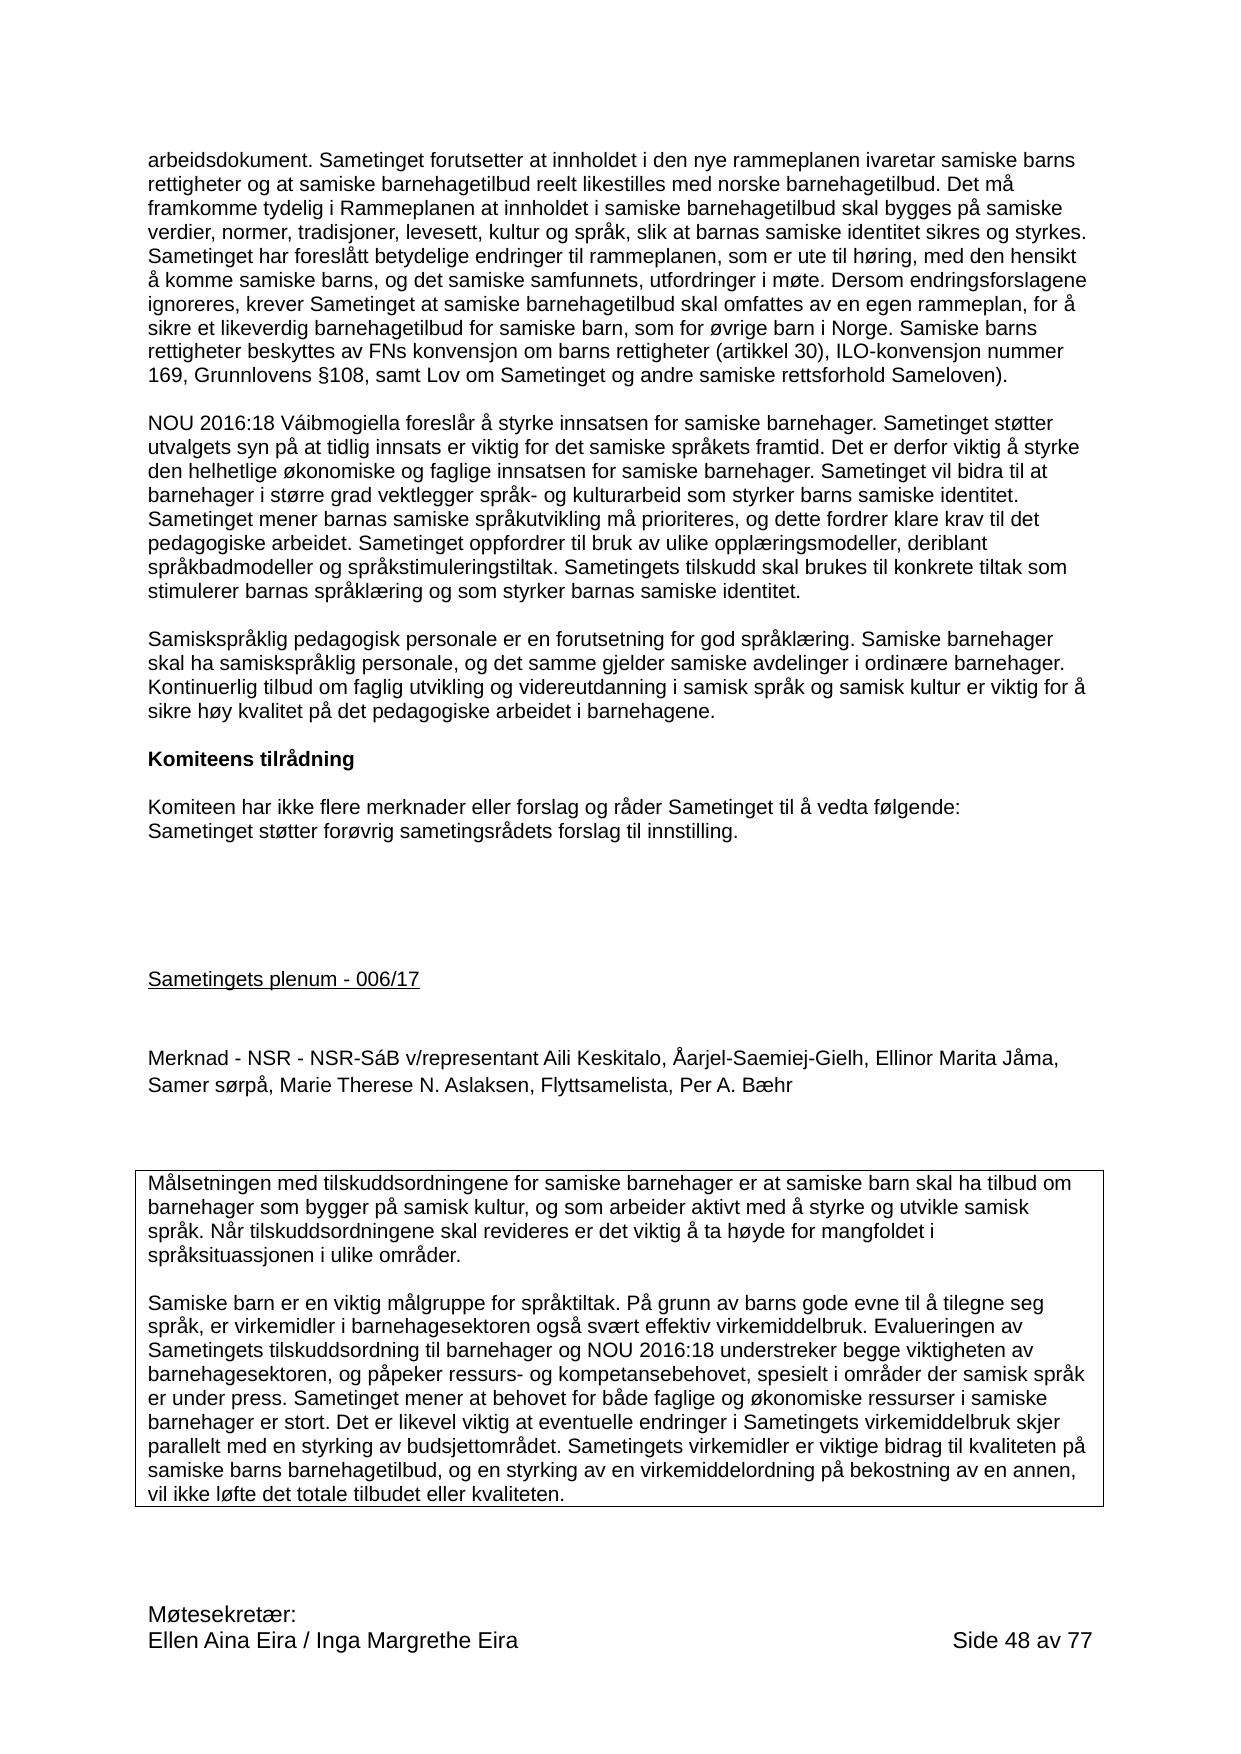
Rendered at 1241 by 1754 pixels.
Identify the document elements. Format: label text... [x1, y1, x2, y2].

table_header arbeidsdokument. Sametinget forutsetter at innholdet i den nye rammeplanen ivaretar samiske barns rettigheter og at samiske barnehagetilbud reelt likestilles med norske barnehagetilbud. Det må framkomme tydelig i Rammeplanen at innholdet i samiske barnehagetilbud skal bygges på samiske verdier, normer, tradisjoner, levesett, kultur og språk, slik at barnas samiske identitet sikres og styrkes. Sametinget har foreslått betydelige endringer til rammeplanen, som er ute til høring, med den hensikt å komme samiske barns, og det samiske samfunnets, utfordringer i møte. Dersom endringsforslagene ignoreres, krever Sametinget at samiske barnehagetilbud skal omfattes av en egen rammeplan, for å sikre et likeverdig barnehagetilbud for samiske barn, som for øvrige barn i Norge. Samiske barns rettigheter beskyttes av FNs konvensjon om barns rettigheter (artikkel 30), ILO-konvensjon nummer 169, Grunnlovens §108, samt Lov om Sametinget og andre samiske rettsforhold Sameloven). NOU 2016:18 Váibmogiella foreslår å styrke innsatsen for samiske barnehager. Sametinget støtter utvalgets syn på at tidlig innsats er viktig for det samiske språkets framtid. Det er derfor viktig å styrke den helhetlige økonomiske og faglige innsatsen for samiske barnehager. Sametinget vil bidra til at barnehager i større grad vektlegger språk- og kulturarbeid som styrker barns samiske identitet. Sametinget mener barnas samiske språkutvikling må prioriteres, og dette fordrer klare krav til det pedagogiske arbeidet. Sametinget oppfordrer til bruk av ulike opplæringsmodeller, deriblant språkbadmodeller og språkstimuleringstiltak. Sametingets tilskudd skal brukes til konkrete tiltak som stimulerer barnas språklæring og som styrker barnas samiske identitet. Samiskspråklig pedagogisk personale er en forutsetning for god språklæring. Samiske barnehager skal ha samiskspråklig personale, og det samme gjelder samiske avdelinger i ordinære barnehager. Kontinuerlig tilbud om faglig utvikling og videreutdanning i samisk språk og samisk kultur er viktig for å sikre høy kvalitet på det pedagogiske arbeidet i barnehagene. Komiteens tilrådning Komiteen har ikke flere merknader eller forslag og råder Sametinget til å vedta følgende: Sametinget støtter forøvrig sametingsrådets forslag til innstilling. [136, 148, 1104, 842]
table_header Målsetningen med tilskuddsordningene for samiske barnehager er at samiske barn skal ha tilbud om barnehager som bygger på samisk kultur, og som arbeider aktivt med å styrke og utvikle samisk språk. Når tilskuddsordningene skal revideres er det viktig å ta høyde for mangfoldet i språksituassjonen i ulike områder. Samiske barn er en viktig målgruppe for språktiltak. På grunn av barns gode evne til å tilegne seg språk, er virkemidler i barnehagesektoren også svært effektiv virkemiddelbruk. Evalueringen av Sametingets tilskuddsordning til barnehager og NOU 2016:18 understreker begge viktigheten av barnehagesektoren, og påpeker ressurs- og kompetansebehovet, spesielt i områder der samisk språk er under press. Sametinget mener at behovet for både faglige og økonomiske ressurser i samiske barnehager er stort. Det er likevel viktig at eventuelle endringer i Sametingets virkemiddelbruk skjer parallelt med en styrking av budsjettområdet. Sametingets virkemidler er viktige bidrag til kvaliteten på samiske barns barnehagetilbud, og en styrking av en virkemiddelordning på bekostning av en annen, vil ikke løfte det totale tilbudet eller kvaliteten. [136, 1171, 1103, 1506]
text Sametingets plenum - 006/17 [148, 967, 1093, 1021]
text Merknad - NSR - NSR-SáB v/representant Aili Keskitalo, Åarjel-Saemiej-Gielh, Ellinor Marita Jåma, Samer sørpå, Marie Therese N. Aslaksen, Flyttsamelista, Per A. Bæhr [148, 1045, 1093, 1097]
